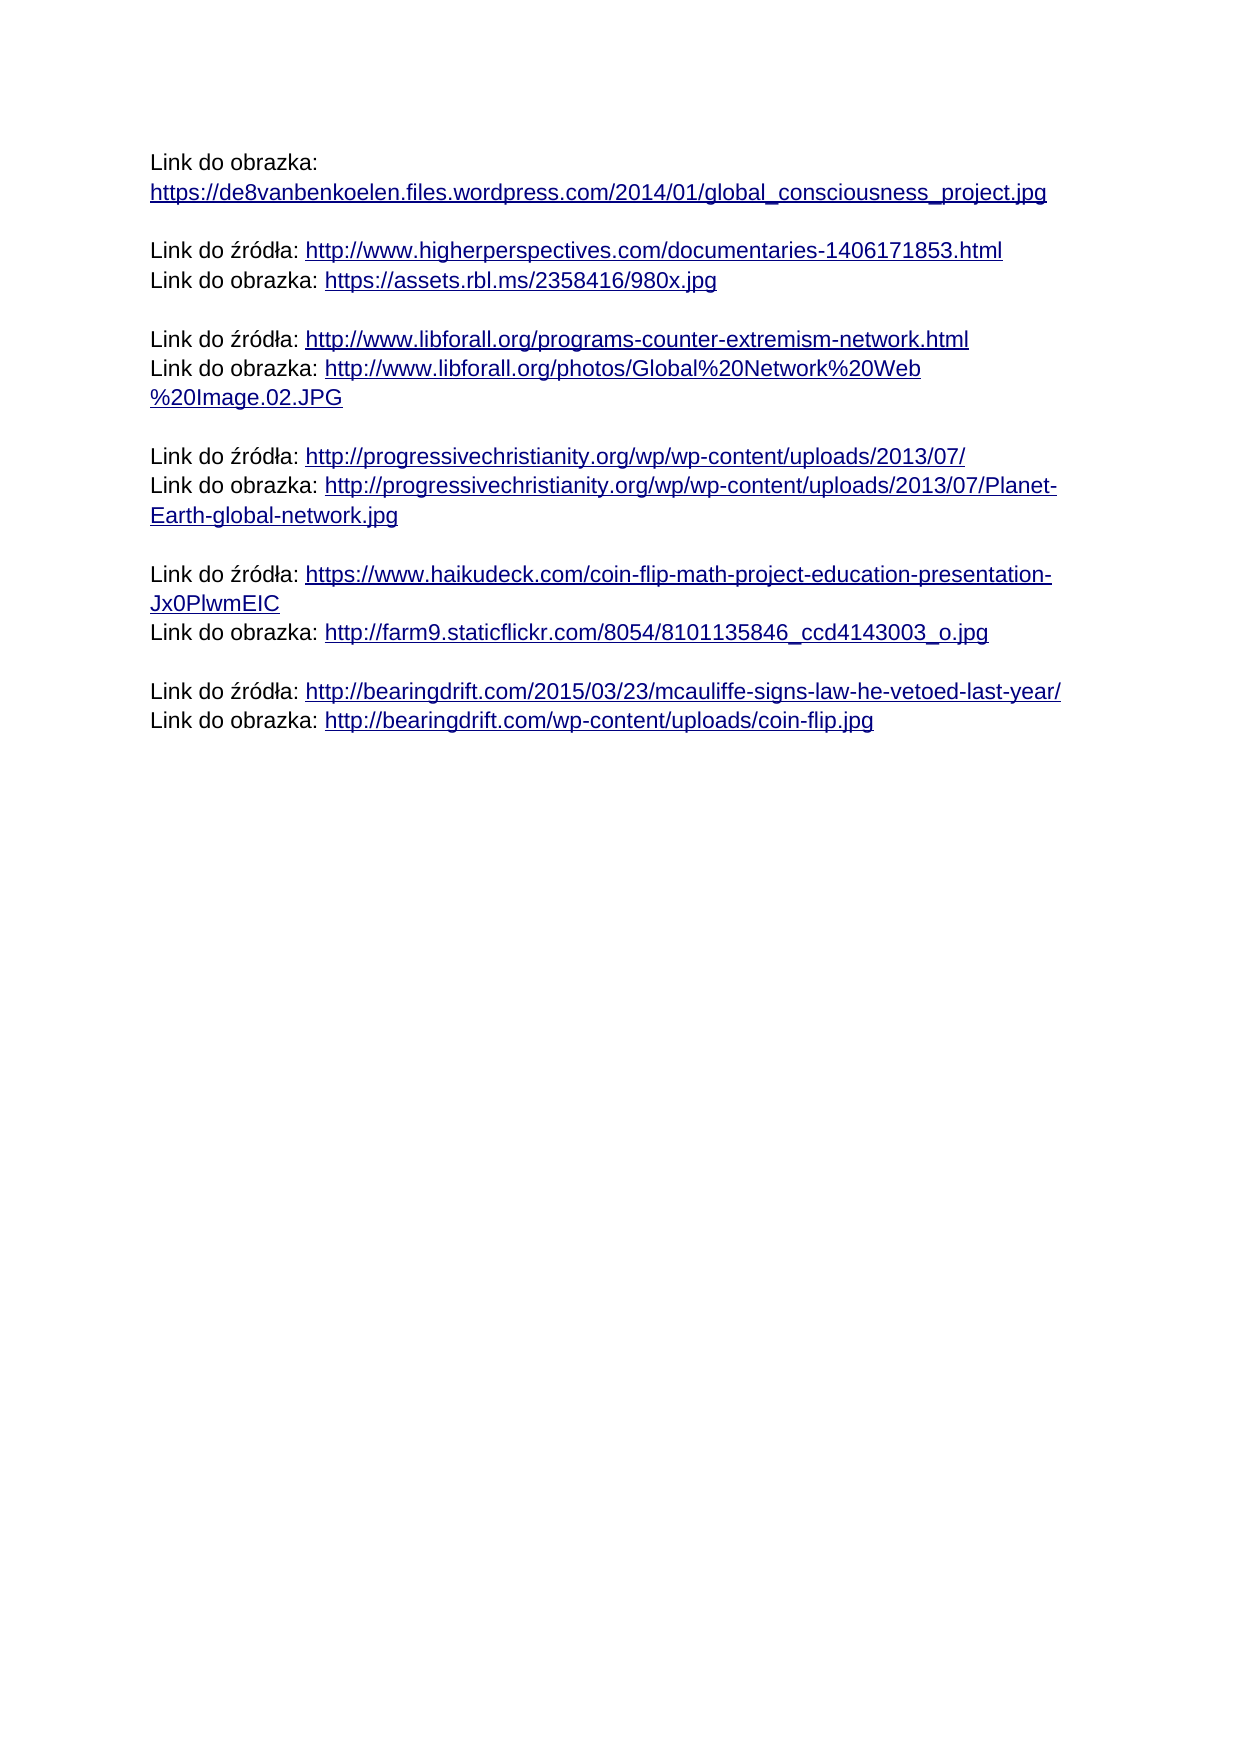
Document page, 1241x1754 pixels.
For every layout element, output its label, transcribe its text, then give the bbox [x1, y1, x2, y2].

text Link do źródła: http://www.higherperspectives.com/documentaries-1406171853.html [150, 238, 1091, 264]
text Link do źródła: http://bearingdrift.com/2015/03/23/mcauliffe-signs-law-he-vetoed-last-year/ [150, 679, 1091, 704]
text Link do źródła: http://www.libforall.org/programs-counter-extremism-network.html [150, 326, 1091, 352]
text Link do obrazka: http://www.libforall.org/photos/Global%20Network%20Web%20Image.02.JPG [150, 356, 1091, 411]
text Link do obrazka: https://de8vanbenkoelen.files.wordpress.com/2014/01/global_consciousness_project.jpg [150, 150, 1091, 205]
text Link do źródła: https://www.haikudeck.com/coin-flip-math-project-education-presentation-Jx0PlwmEIC [150, 561, 1091, 616]
text Link do obrazka: https://assets.rbl.ms/2358416/980x.jpg [150, 267, 1091, 293]
text Link do obrazka: http://farm9.staticflickr.com/8054/8101135846_ccd4143003_o.jpg [150, 620, 1091, 646]
text Link do źródła: http://progressivechristianity.org/wp/wp-content/uploads/2013/07/ [150, 444, 1091, 469]
text Link do obrazka: http://progressivechristianity.org/wp/wp-content/uploads/2013/07/Planet-Earth-global-network.jpg [150, 473, 1091, 528]
text Link do obrazka: http://bearingdrift.com/wp-content/uploads/coin-flip.jpg [150, 708, 1091, 734]
